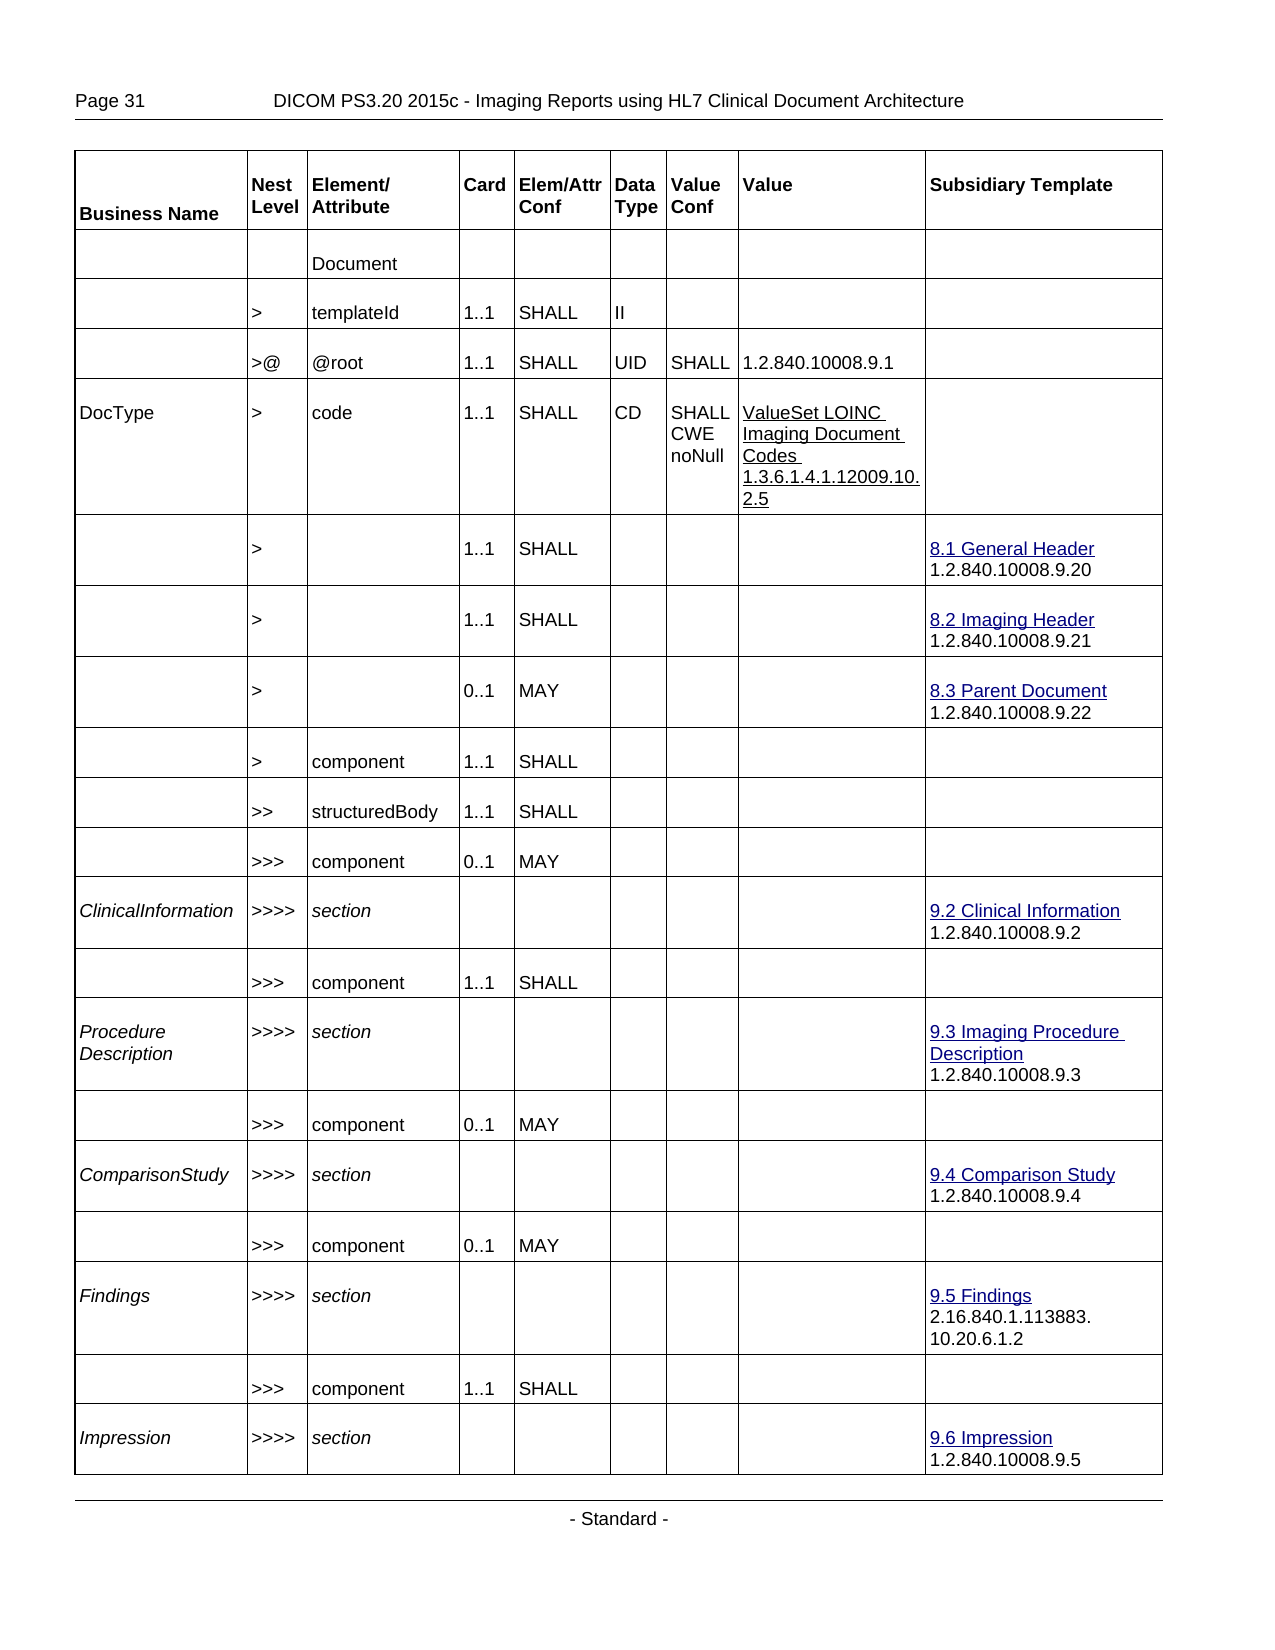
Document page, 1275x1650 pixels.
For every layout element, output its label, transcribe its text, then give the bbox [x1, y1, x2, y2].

table_cell [926, 728, 1162, 777]
table_cell >>>> [248, 1262, 307, 1353]
table_cell CD [611, 379, 666, 513]
table_cell 8.2 Imaging Header 1.2.840.10008.9.21 [926, 586, 1162, 656]
table_cell [76, 329, 247, 377]
table_cell [926, 778, 1162, 827]
table_cell code [308, 379, 459, 513]
table_cell [611, 728, 666, 777]
table_cell [460, 877, 514, 947]
table_cell [926, 1212, 1162, 1261]
table_header Card [460, 151, 514, 228]
table_cell Clinical​Information [76, 877, 247, 947]
table_cell [926, 329, 1162, 377]
table_cell [611, 1262, 666, 1353]
table_header Value Conf [667, 151, 738, 228]
table_cell MAY [515, 657, 610, 727]
table_cell > [248, 515, 307, 585]
table_cell >>>> [248, 998, 307, 1090]
table_cell SHALL [515, 778, 610, 827]
table_cell [739, 230, 925, 278]
table_cell component [308, 1355, 459, 1403]
table_cell MAY [515, 1212, 610, 1261]
table_cell [667, 1141, 738, 1211]
table_cell [667, 279, 738, 328]
table_cell [926, 828, 1162, 876]
table_cell [739, 877, 925, 947]
table_cell 1..1 [460, 329, 514, 377]
table_cell 8.3 Parent Document 1.2.840.10008.9.22 [926, 657, 1162, 727]
table_cell [515, 998, 610, 1090]
table_cell [76, 828, 247, 876]
table_cell 0..1 [460, 1091, 514, 1140]
table_cell ValueSet LOINC Imaging Document Codes 1.3.6.1.4.1.12009.10.2.5 [739, 379, 925, 513]
table_cell [76, 586, 247, 656]
table_cell [611, 1404, 666, 1474]
table_cell [76, 1212, 247, 1261]
table_cell [739, 778, 925, 827]
table_cell component [308, 728, 459, 777]
table_cell UID [611, 329, 666, 377]
table_cell 9.2 Clinical Information 1.2.840.10008.9.2 [926, 877, 1162, 947]
table_cell 0..1 [460, 828, 514, 876]
table_cell [739, 728, 925, 777]
table_cell >>> [248, 828, 307, 876]
table_cell >> [248, 778, 307, 827]
table_cell SHALL [515, 329, 610, 377]
table_cell [667, 778, 738, 827]
table_cell > [248, 586, 307, 656]
table_cell [739, 1141, 925, 1211]
table_cell MAY [515, 828, 610, 876]
table_cell >>>> [248, 1404, 307, 1474]
table_cell >>> [248, 1355, 307, 1403]
table_cell [926, 1355, 1162, 1403]
table_cell template​Id [308, 279, 459, 328]
table_cell [667, 998, 738, 1090]
table_cell [460, 1404, 514, 1474]
table_cell [667, 1212, 738, 1261]
table_cell SHALL [515, 379, 610, 513]
table_cell [460, 230, 514, 278]
table_cell 1..1 [460, 728, 514, 777]
table_cell [611, 1355, 666, 1403]
table_cell Procedure​Description [76, 998, 247, 1090]
table_cell 1..1 [460, 279, 514, 328]
table_cell [926, 230, 1162, 278]
table_cell section [308, 877, 459, 947]
table_cell 9.3 Imaging Procedure Description 1.2.840.10008.9.3 [926, 998, 1162, 1090]
table_cell [667, 949, 738, 997]
table_cell [611, 657, 666, 727]
table_cell [611, 230, 666, 278]
table_cell [611, 877, 666, 947]
table_cell [611, 1141, 666, 1211]
table_cell SHALL [515, 1355, 610, 1403]
table_cell [739, 279, 925, 328]
table_cell [76, 230, 247, 278]
table_cell >@ [248, 329, 307, 377]
table_cell [667, 1262, 738, 1353]
table_cell [739, 1262, 925, 1353]
table_cell [667, 877, 738, 947]
table_cell [611, 998, 666, 1090]
table_cell [308, 657, 459, 727]
table_cell @root [308, 329, 459, 377]
table_cell 1.2.840.10008.9.1 [739, 329, 925, 377]
table_cell > [248, 279, 307, 328]
table_header Subsidiary Template [926, 151, 1162, 228]
table_cell [76, 1355, 247, 1403]
table_cell [76, 728, 247, 777]
table_cell SHALL [515, 949, 610, 997]
table_header Elem/Attr Conf [515, 151, 610, 228]
table_cell component [308, 1212, 459, 1261]
table_cell [515, 1141, 610, 1211]
table_cell [926, 379, 1162, 513]
table_cell [667, 1404, 738, 1474]
table_cell [739, 586, 925, 656]
table_cell [739, 1404, 925, 1474]
table_cell [667, 1355, 738, 1403]
table_cell [248, 230, 307, 278]
table_cell [926, 279, 1162, 328]
table_cell SHALL [515, 586, 610, 656]
table_cell > [248, 728, 307, 777]
table_header Value [739, 151, 925, 228]
table_cell >>>> [248, 877, 307, 947]
table_cell >>>> [248, 1141, 307, 1211]
table_cell 1..1 [460, 778, 514, 827]
table_cell component [308, 949, 459, 997]
table_cell [76, 515, 247, 585]
table_cell [611, 1091, 666, 1140]
table_cell [667, 1091, 738, 1140]
table_cell MAY [515, 1091, 610, 1140]
table_cell [76, 279, 247, 328]
table_cell [739, 1355, 925, 1403]
table_cell [667, 728, 738, 777]
table_cell [611, 949, 666, 997]
table_cell [611, 1212, 666, 1261]
table_cell 1..1 [460, 515, 514, 585]
table_cell 0..1 [460, 657, 514, 727]
table_cell Document [308, 230, 459, 278]
table_cell [667, 230, 738, 278]
table_cell 9.4 Comparison Study 1.2.840.10008.9.4 [926, 1141, 1162, 1211]
table_cell [515, 1404, 610, 1474]
table_cell [611, 586, 666, 656]
table_header Business Name [76, 151, 247, 228]
table_header Data Type [611, 151, 666, 228]
table_header Nest Level [248, 151, 307, 228]
table_cell > [248, 379, 307, 513]
table_cell [76, 949, 247, 997]
table_cell > [248, 657, 307, 727]
table_cell section [308, 1141, 459, 1211]
table_cell 1..1 [460, 1355, 514, 1403]
table_cell [76, 657, 247, 727]
table_cell >>> [248, 1091, 307, 1140]
table_cell Impression [76, 1404, 247, 1474]
table_cell [515, 230, 610, 278]
table_cell [611, 515, 666, 585]
table_cell >>> [248, 1212, 307, 1261]
table_cell [460, 998, 514, 1090]
table_cell SHALL [667, 329, 738, 377]
table_cell Findings [76, 1262, 247, 1353]
table_cell [739, 1091, 925, 1140]
table_cell [308, 515, 459, 585]
table_cell [667, 657, 738, 727]
table_cell [739, 949, 925, 997]
table_cell section [308, 1404, 459, 1474]
table_cell [739, 998, 925, 1090]
table_cell [460, 1141, 514, 1211]
table_cell [739, 1212, 925, 1261]
table_cell [926, 949, 1162, 997]
table_cell [739, 515, 925, 585]
table_cell [611, 778, 666, 827]
table_cell section [308, 998, 459, 1090]
table_cell SHALL [515, 728, 610, 777]
table_cell 9.5 Findings 2.16.840.1.113883.​10.20.6.1.2 [926, 1262, 1162, 1353]
table_cell SHALL [515, 279, 610, 328]
table_cell SHALL CWE noNull [667, 379, 738, 513]
table_cell [667, 515, 738, 585]
table_cell II [611, 279, 666, 328]
table_cell Comparison​Study [76, 1141, 247, 1211]
table_cell [739, 657, 925, 727]
table_cell [667, 586, 738, 656]
table_cell [76, 1091, 247, 1140]
table_header Element/​Attribute [308, 151, 459, 228]
table_cell Doc​Type [76, 379, 247, 513]
table_cell structured​Body [308, 778, 459, 827]
table_cell >>> [248, 949, 307, 997]
table_cell [460, 1262, 514, 1353]
table_cell 0..1 [460, 1212, 514, 1261]
table_cell [667, 828, 738, 876]
table_cell component [308, 828, 459, 876]
table_cell [926, 1091, 1162, 1140]
table_cell [515, 1262, 610, 1353]
table_cell 1..1 [460, 379, 514, 513]
table_cell 1..1 [460, 586, 514, 656]
table_cell 1..1 [460, 949, 514, 997]
table_cell SHALL [515, 515, 610, 585]
table_cell 8.1 General Header 1.2.840.10008.9.20 [926, 515, 1162, 585]
table_cell [515, 877, 610, 947]
table_cell 9.6 Impression 1.2.840.10008.9.5 [926, 1404, 1162, 1474]
table_cell [308, 586, 459, 656]
table_cell [611, 828, 666, 876]
table_cell component [308, 1091, 459, 1140]
table_cell [739, 828, 925, 876]
table_cell section [308, 1262, 459, 1353]
table_cell [76, 778, 247, 827]
